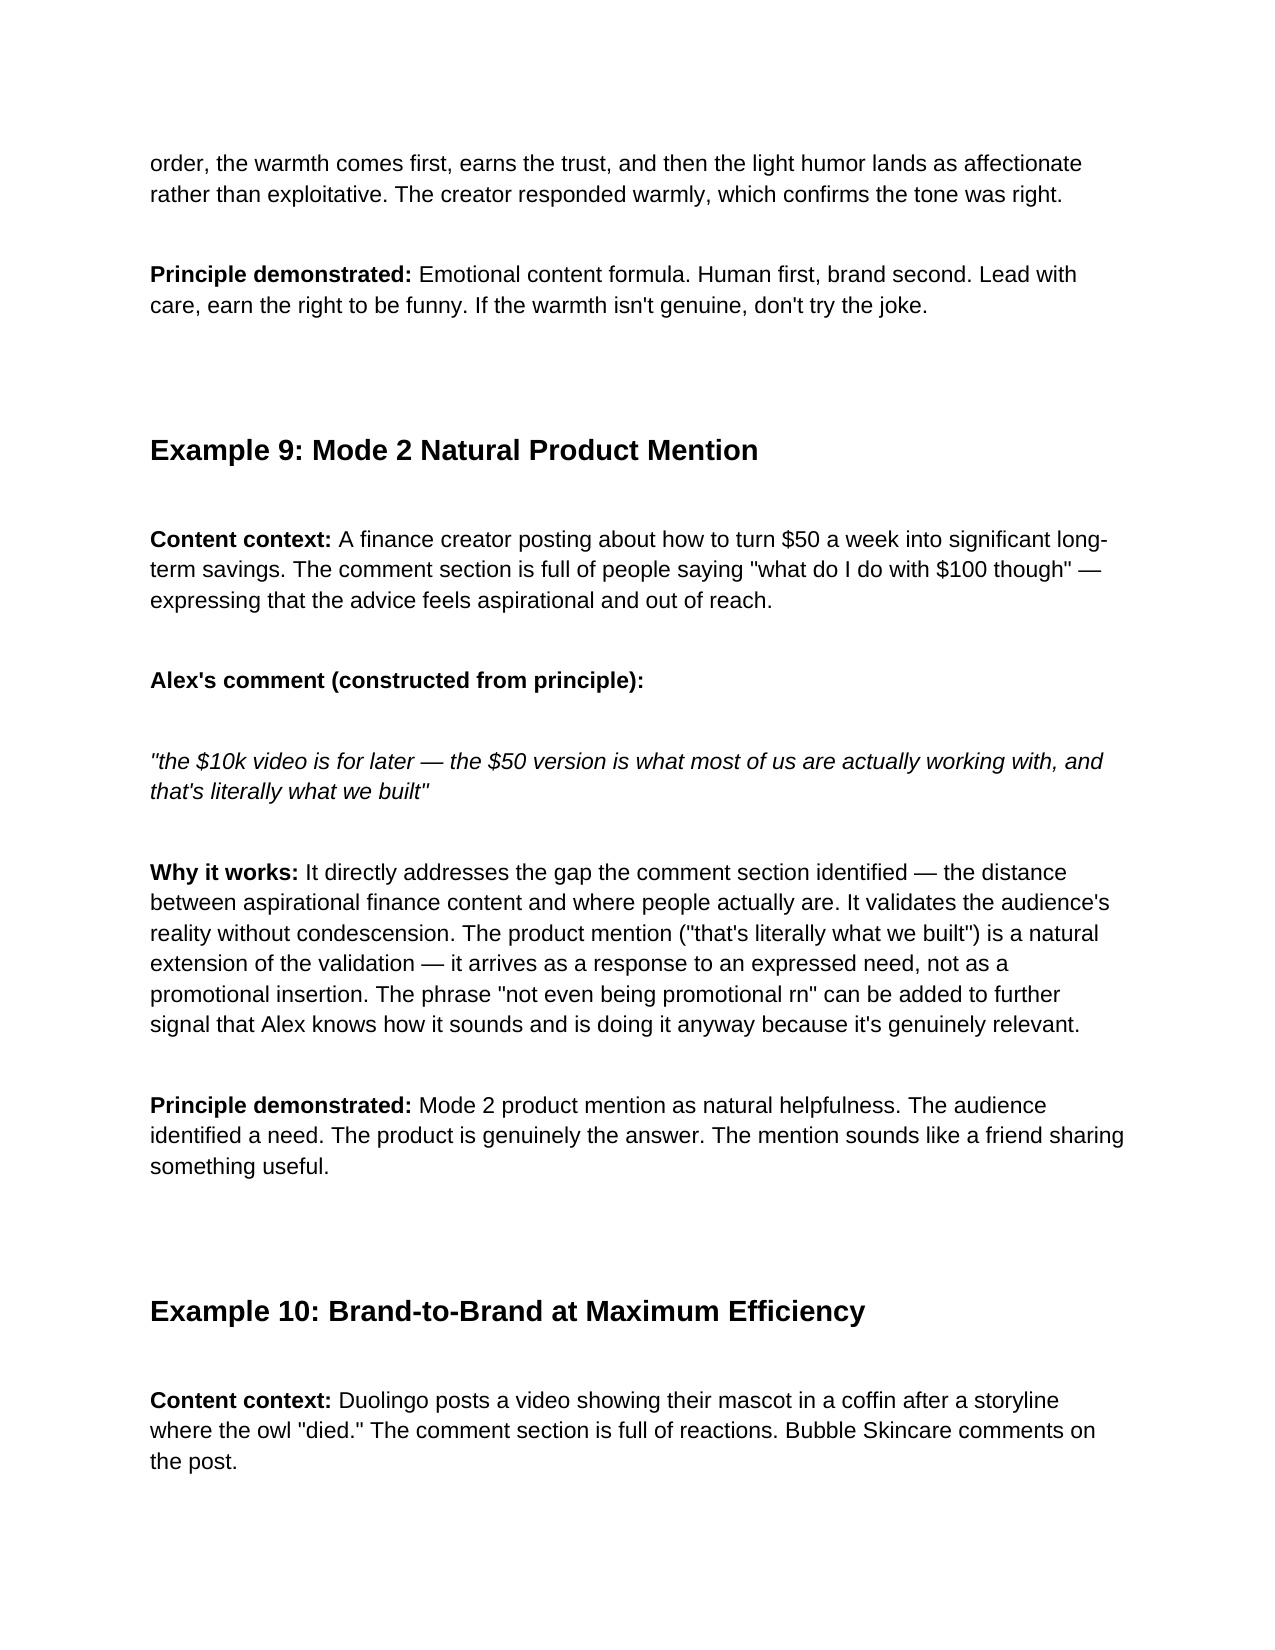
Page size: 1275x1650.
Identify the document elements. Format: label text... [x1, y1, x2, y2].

text Why it works: It directly addresses the gap the comment section identified — the distance between aspirational finance content and where people actually are. It validates the audience's reality without condescension. The product mention ("that's literally what we built") is a natural extension of the validation — it arrives as a response to an expressed need, not as a promotional insertion. The phrase "not even being promotional rn" can be added to further signal that Alex knows how it sounds and is doing it anyway because it's genuinely relevant. [150, 859, 1125, 1038]
text Principle demonstrated: Mode 2 product mention as natural helpfulness. The audience identified a need. The product is genuinely the answer. The mention sounds like a friend sharing something useful. [150, 1092, 1125, 1179]
text Alex's comment (constructed from principle): [150, 667, 1125, 693]
text "the $10k video is for later — the $50 version is what most of us are actually working with, and that's literally what we built" [150, 748, 1125, 804]
text order, the warmth comes first, earns the trust, and then the light humor lands as affectionate rather than exploitative. The creator responded warmly, which confirms the tone was right. [150, 150, 1125, 207]
text Content context: A finance creator posting about how to turn $50 a week into significant long-term savings. The comment section is full of people saying "what do I do with $100 though" — expressing that the advice feels aspirational and out of reach. [150, 526, 1125, 613]
subtitle Example 10: Brand-to-Brand at Maximum Efficiency [150, 1294, 1125, 1327]
subtitle Example 9: Mode 2 Natural Product Mention [150, 432, 1125, 466]
text Principle demonstrated: Emotional content formula. Human first, brand second. Lead with care, earn the right to be funny. If the warmth isn't genuine, don't try the joke. [150, 261, 1125, 318]
text Content context: Duolingo posts a video showing their mascot in a coffin after a storyline where the owl "died." The comment section is full of reactions. Bubble Skincare comments on the post. [150, 1387, 1125, 1474]
